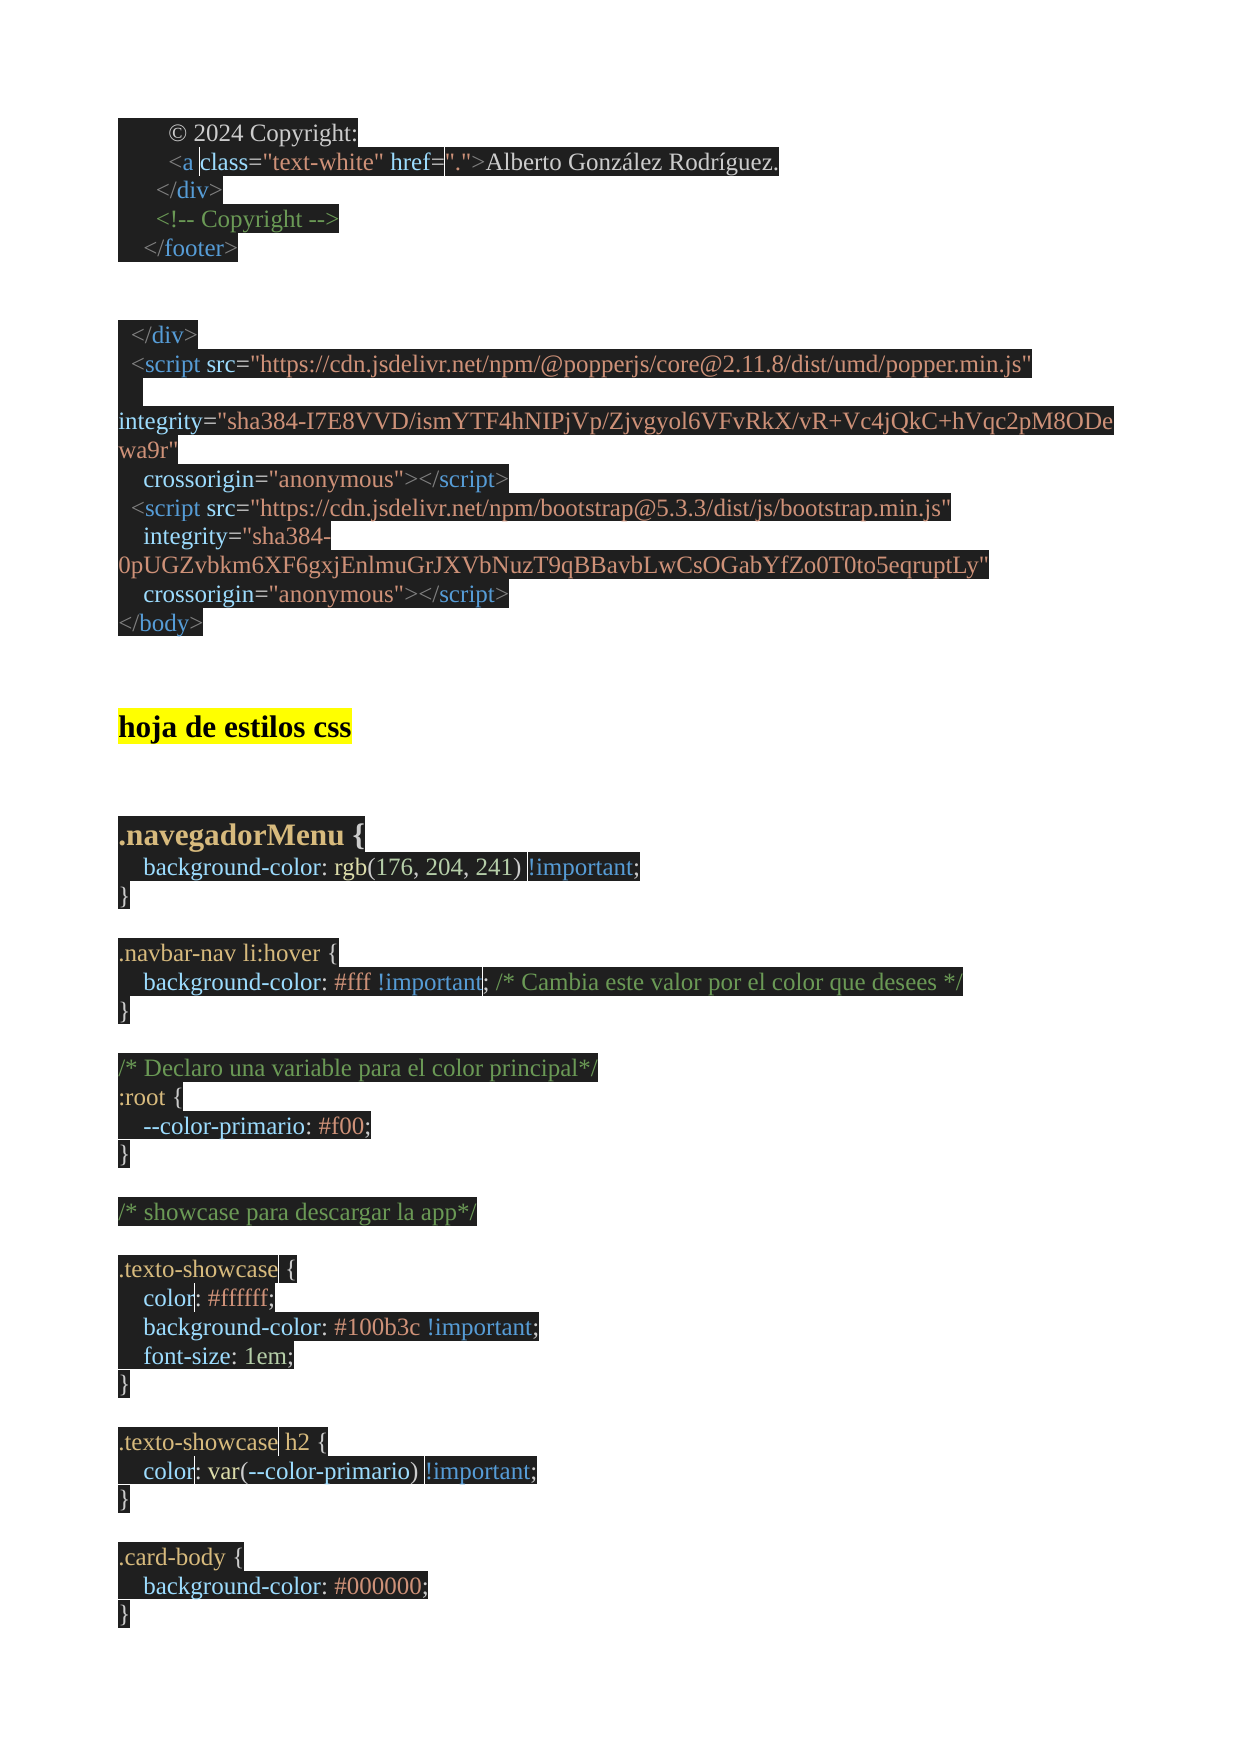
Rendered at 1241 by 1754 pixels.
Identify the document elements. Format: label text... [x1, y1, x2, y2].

text </div> [118, 176, 1122, 204]
text <!-- Copyright --> [118, 204, 1122, 233]
text /* Declaro una variable para el color principal*/ [118, 1053, 1122, 1082]
text background-color: #100b3c !important; [118, 1312, 1122, 1341]
text color: #ffffff; [118, 1283, 1122, 1312]
text .navbar-nav li:hover { [118, 938, 1122, 967]
text .texto-showcase h2 { [118, 1427, 1122, 1456]
text font-size: 1em; [118, 1341, 1122, 1369]
text <script src="https://cdn.jsdelivr.net/npm/@popperjs/core@2.11.8/dist/umd/popper.min.js" [118, 349, 1122, 378]
text <script src="https://cdn.jsdelivr.net/npm/bootstrap@5.3.3/dist/js/bootstrap.min.js" [118, 493, 1122, 521]
text } [118, 996, 1122, 1024]
text :root { [118, 1082, 1122, 1111]
text .card-body { [118, 1542, 1122, 1571]
text </body> [118, 608, 1122, 636]
text <a class="text-white" href=".">Alberto González Rodríguez. [118, 147, 1122, 176]
text background-color: rgb(176, 204, 241) !important; [118, 852, 1122, 881]
text crossorigin="anonymous"></script> [118, 464, 1122, 493]
text background-color: #fff !important; /* Cambia este valor por el color que desees */ [118, 967, 1122, 996]
text /* showcase para descargar la app*/ [118, 1197, 1122, 1226]
text integrity="sha384-I7E8VVD/ismYTF4hNIPjVp/Zjvgyol6VFvRkX/vR+Vc4jQkC+hVqc2pM8ODewa9r" [118, 378, 1122, 464]
text </div> [118, 320, 1122, 349]
text .texto-showcase { [118, 1254, 1122, 1283]
text } [118, 881, 1122, 909]
text background-color: #000000; [118, 1571, 1122, 1599]
text crossorigin="anonymous"></script> [118, 579, 1122, 608]
text } [118, 1369, 1122, 1398]
text © 2024 Copyright: [118, 118, 1122, 147]
text } [118, 1599, 1122, 1628]
text } [118, 1484, 1122, 1513]
text </footer> [118, 233, 1122, 262]
text .navegadorMenu { [118, 816, 1122, 852]
text } [118, 1139, 1122, 1168]
text integrity="sha384-0pUGZvbkm6XF6gxjEnlmuGrJXVbNuzT9qBBavbLwCsOGabYfZo0T0to5eqruptLy" [118, 521, 1122, 579]
text hoja de estilos css [118, 708, 1122, 744]
text color: var(--color-primario) !important; [118, 1456, 1122, 1484]
text --color-primario: #f00; [118, 1111, 1122, 1139]
